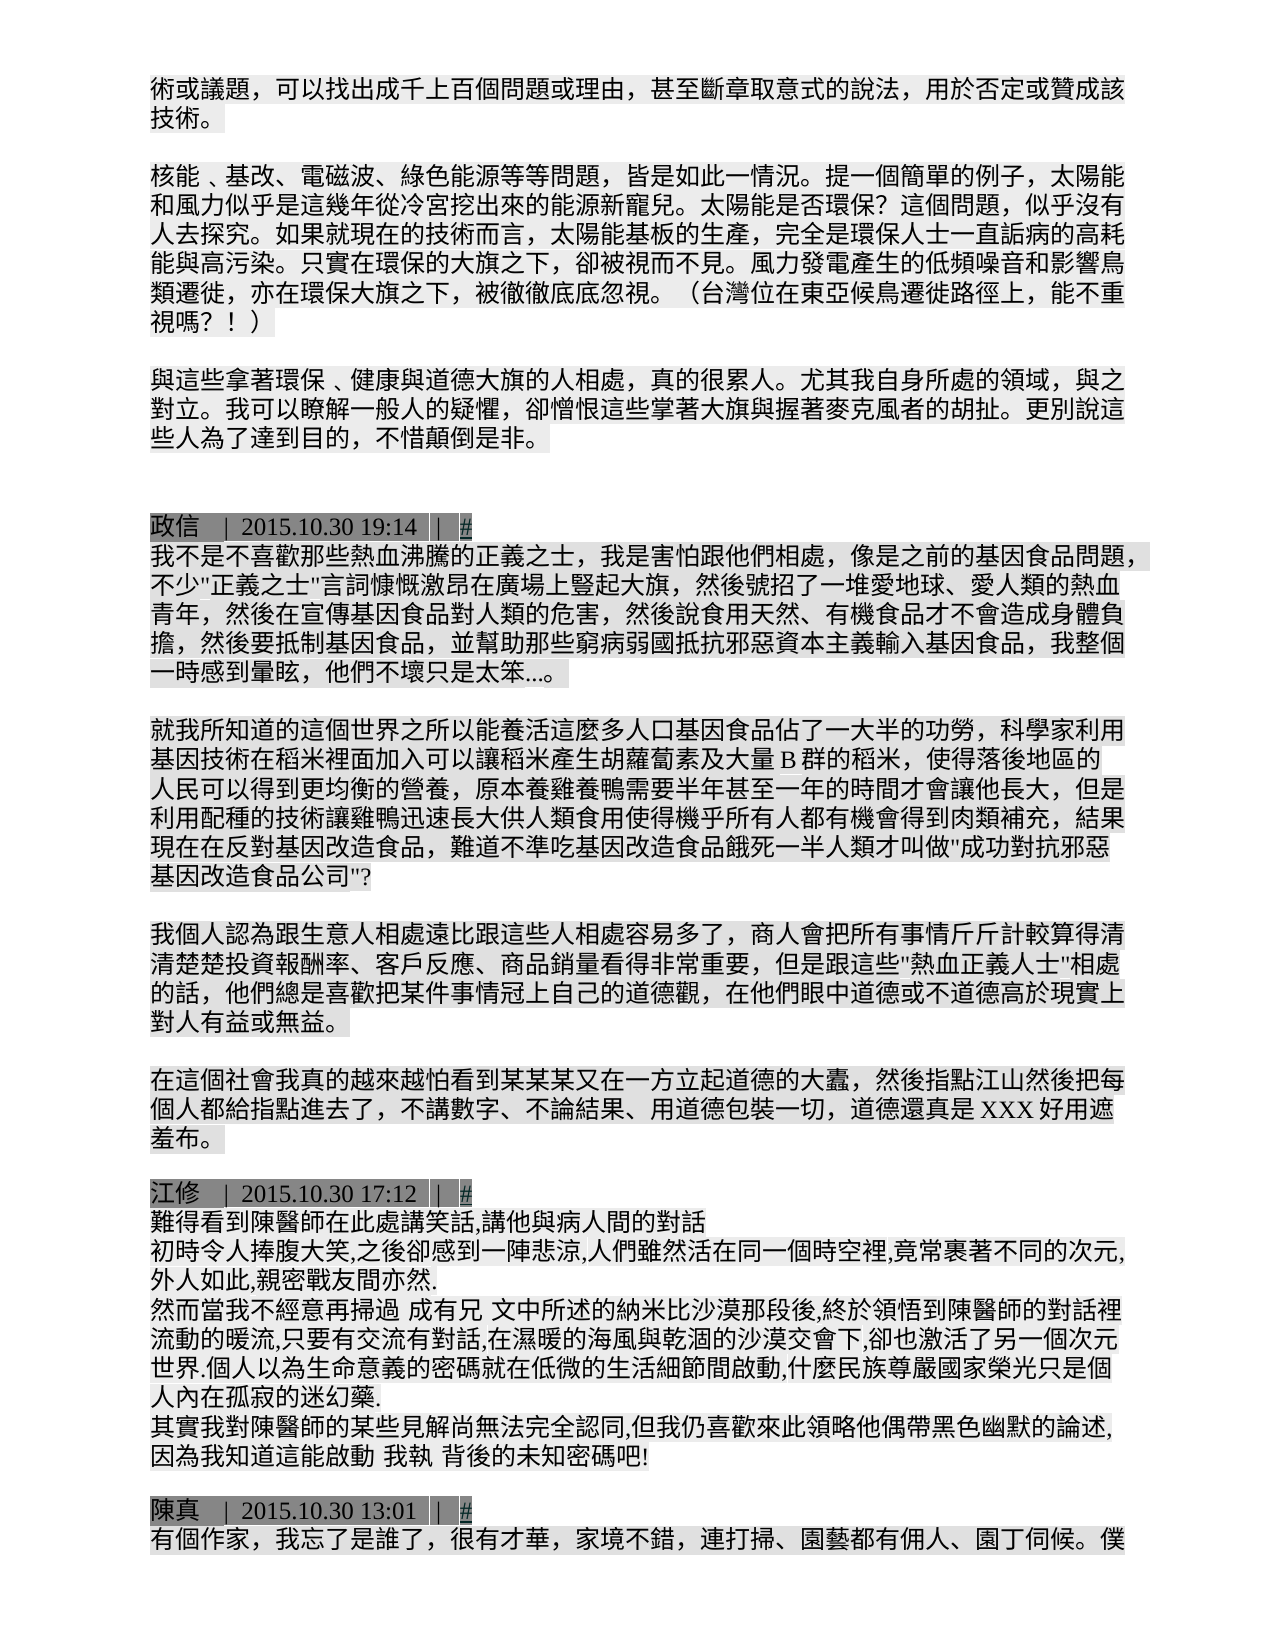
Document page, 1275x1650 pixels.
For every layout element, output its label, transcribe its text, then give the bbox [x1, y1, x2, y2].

text 政信 | 2015.10.30 19:14 | # [150, 512, 1125, 542]
text 陳真 | 2015.10.30 13:01 | # [150, 1496, 1125, 1526]
text 我不是不喜歡那些熱血沸騰的正義之士，我是害怕跟他們相處，像是之前的基因食品問題，不少"正義之士"言詞慷慨激昂在廣場上豎起大旗，然後號招了一堆愛地球、愛人類的熱血青年，然後在宣傳基因食品對人類的危害，然後說食用天然、有機食品才不會造成身體負擔，然後要抵制基因食品，並幫助那些窮病弱國抵抗邪惡資本主義輸入基因食品，我整個一時感到暈眩，他們不壞只是太笨...。 就我所知道的這個世界之所以能養活這麼多人口基因食品佔了一大半的功勞，科學家利用基因技術在稻米裡面加入可以讓稻米產生胡蘿蔔素及大量B群的稻米，使得落後地區的人民可以得到更均衡的營養，原本養雞養鴨需要半年甚至一年的時間才會讓他長大，但是利用配種的技術讓雞鴨迅速長大供人類食用使得機乎所有人都有機會得到肉類補充，結果現在在反對基因改造食品，難道不準吃基因改造食品餓死一半人類才叫做"成功對抗邪惡基因改造食品公司"? 我個人認為跟生意人相處遠比跟這些人相處容易多了，商人會把所有事情斤斤計較算得清清楚楚投資報酬率、客戶反應、商品銷量看得非常重要，但是跟這些"熱血正義人士"相處的話，他們總是喜歡把某件事情冠上自己的道德觀，在他們眼中道德或不道德高於現實上對人有益或無益。 在這個社會我真的越來越怕看到某某某又在一方立起道德的大蠹，然後指點江山然後把每個人都給指點進去了，不講數字、不論結果、用道德包裝一切，道德還真是XXX好用遮羞布。 [150, 542, 1125, 1154]
text 江修 | 2015.10.30 17:12 | # [150, 1179, 1125, 1208]
text 難得看到陳醫師在此處講笑話,講他與病人間的對話 初時令人捧腹大笑,之後卻感到一陣悲涼,人們雖然活在同一個時空裡,竟常裹著不同的次元,外人如此,親密戰友間亦然. 然而當我不經意再掃過 成有兄 文中所述的納米比沙漠那段後,終於領悟到陳醫師的對話裡流動的暖流,只要有交流有對話,在濕暖的海風與乾涸的沙漠交會下,卻也激活了另一個次元世界.個人以為生命意義的密碼就在低微的生活細節間啟動,什麼民族尊嚴國家榮光只是個人內在孤寂的迷幻藥. 其實我對陳醫師的某些見解尚無法完全認同,但我仍喜歡來此領略他偶帶黑色幽默的論述,因為我知道這能啟動 我執 背後的未知密碼吧! [150, 1208, 1125, 1471]
text 有個作家，我忘了是誰了，很有才華，家境不錯，連打掃、園藝都有佣人、園丁伺候。僕人們知道雇主成就非凡，但其實不知道他非凡個什麼東西，對他的筆下世界一無所知，就只是一心仰慕與服侍。 僕人們對他的景仰，使得這位作家經常鬱鬱寡歡，因為他筆下的那個天使般的美麗世界，恰恰就是這群僕人，他們的單純和宿命，他們的沉默無語。 當有人手指明月，你得看向明月，而不是看向手指；手指沒什麼好看的，它只是一種指標，一個姿勢，一把樓梯，讓你登高望頂，渴望穹蒼。 維根斯坦在Tractatus書末結語道：凡是了解我的人，都知道我所說的一切全然毫無意義。它只是一種樓梯，當你藉著它爬上屋頂，看清世界之後，樓梯就再也不需要了。 我家阿憨不是這樣。每次我指向前方，要牠衝，要牠看，牠不是根本不理我，就是搖搖尾巴，走過來聞一聞我的手指便了事。牠好像根本看不見 "明月"。也許明月是指給那些墮落凡塵不得救贖的生命看的。天使無須仰望，因為他們始終就在天堂裏。 看懂這些文字很容易，但是knowing(懂)是一回事，knowing with feeling (有感覺的懂)卻又是另一回事。大家都說我愛你，但為愛捨命的，千古幾人？知道善惡並不難，但為之咬牙切齒、付出痛苦代價者，幾人能夠？ [150, 1526, 1125, 1555]
text 給政信： 講到糧食這塊，因為自己正好在基因改質這領域，所以小小更正您的說法，因為很多反對團體將許多技術混淆亂說，導致您的誤解。 實際上來說，目前全球的糧食高產量，並非來自於現在所謂的基因技術。主要透過雜交育種（生物課本上的孟德爾的大豆實驗），篩選出符合需求的品種。這方面，台灣從二戰後在水稻的育種一直是在全球領先的地位。（給那些國內的農運團體：從科研的角度來看，國民黨可能才是真正愛護台灣農業的政黨。）除了育種之外，更多的是化學植物保護劑的發展（農藥、肥料等等），抑制大量昆蟲並且促進土地肥力，才有現在全球糧食作物的高產量。只是單一方向解決問題，往往引發更多的問題。農藥造就了生態危機，更多問題是可耕地缺乏。基因技術只是將農藥的問題縮小化，採取針對性的作法，降低環境衝擊等等。另一層面，透過基因改殖，突破育種的限制，將高產量或耐環境變化基因導入作物。除了提高作物的產能之外，更可以擴展可耕地面積。過去認為不適合種植糧食作物的環境或土地，基改作物可具有更高的耐受性，甚至賦予特定作物生產特定營養改善生活等。 以上說明，有關糧食與基改的發展狀況。基本上，我個人完全同意政信的觀點，甚至與之有同感。 反對團體提到的孟山都等企業，透過基改手段造成的不公平競爭等，藉以引伸到許多似是而非的論點或者顛倒學理，用以反對基改。每個技術在有心人手上，基於良善與自身使命感，促其用於利他或利己。所以技術本身的無好壞，而是使用者的問題。同樣地，技術受到贊成與反對，也非技術的問題，而是評價者的問題。如果評價者有心反對或維護某些技術或議題，可以找出成千上百個問題或理由，甚至斷章取意式的說法，用於否定或贊成該技術。 核能﹑基改、電磁波、綠色能源等等問題，皆是如此一情況。提一個簡單的例子，太陽能和風力似乎是這幾年從冷宮挖出來的能源新寵兒。太陽能是否環保？這個問題，似乎沒有人去探究。如果就現在的技術而言，太陽能基板的生產，完全是環保人士一直詬病的高耗能與高污染。只實在環保的大旗之下，卻被視而不見。風力發電產生的低頻噪音和影響鳥類遷徙，亦在環保大旗之下，被徹徹底底忽視。（台灣位在東亞候鳥遷徙路徑上，能不重視嗎？！） 與這些拿著環保﹑健康與道德大旗的人相處，真的很累人。尤其我自身所處的領域，與之對立。我可以瞭解一般人的疑懼，卻憎恨這些掌著大旗與握著麥克風者的胡扯。更別說這些人為了達到目的，不惜顛倒是非。 [150, 75, 1125, 487]
